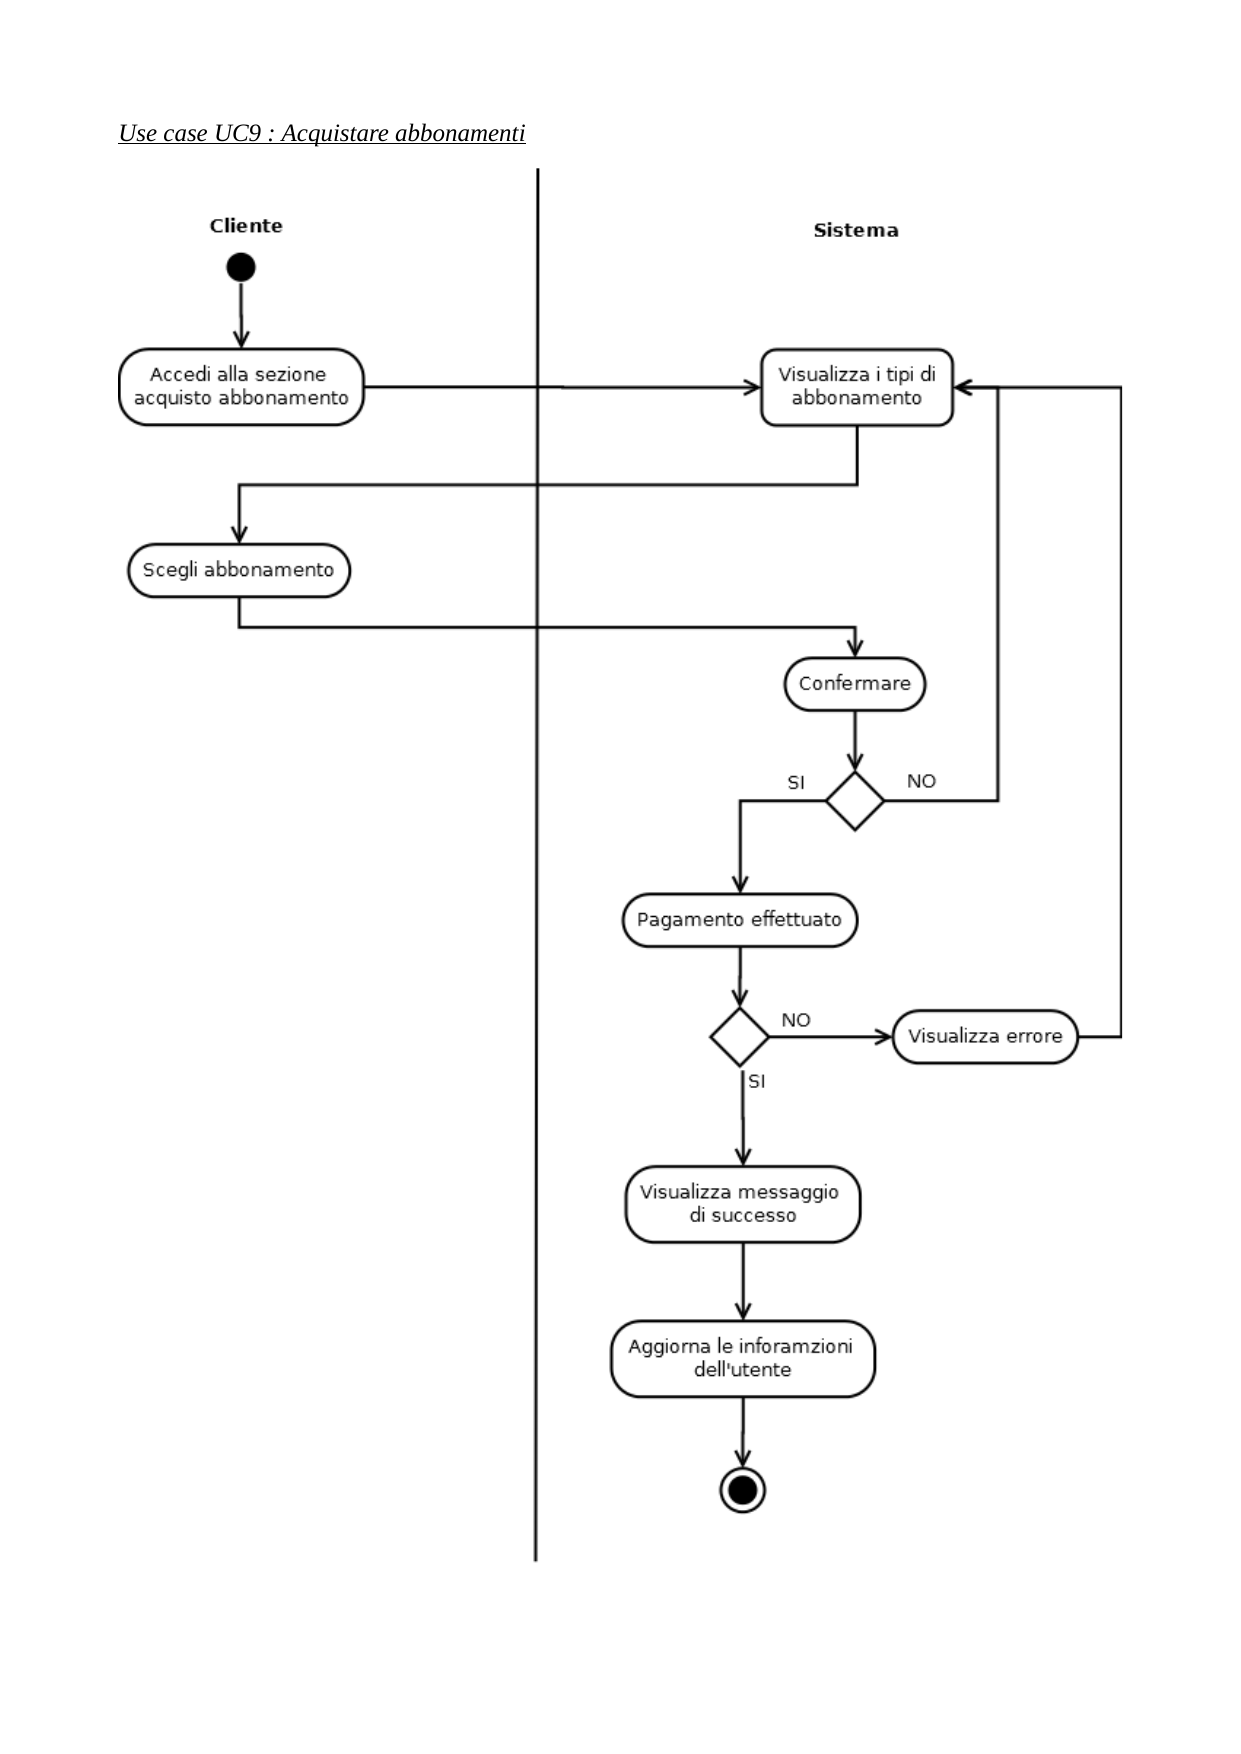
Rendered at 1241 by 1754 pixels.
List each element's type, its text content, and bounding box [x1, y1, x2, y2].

picture [118, 167, 1123, 1563]
text Use case UC9 : Acquistare abbonamenti [118, 118, 1122, 147]
